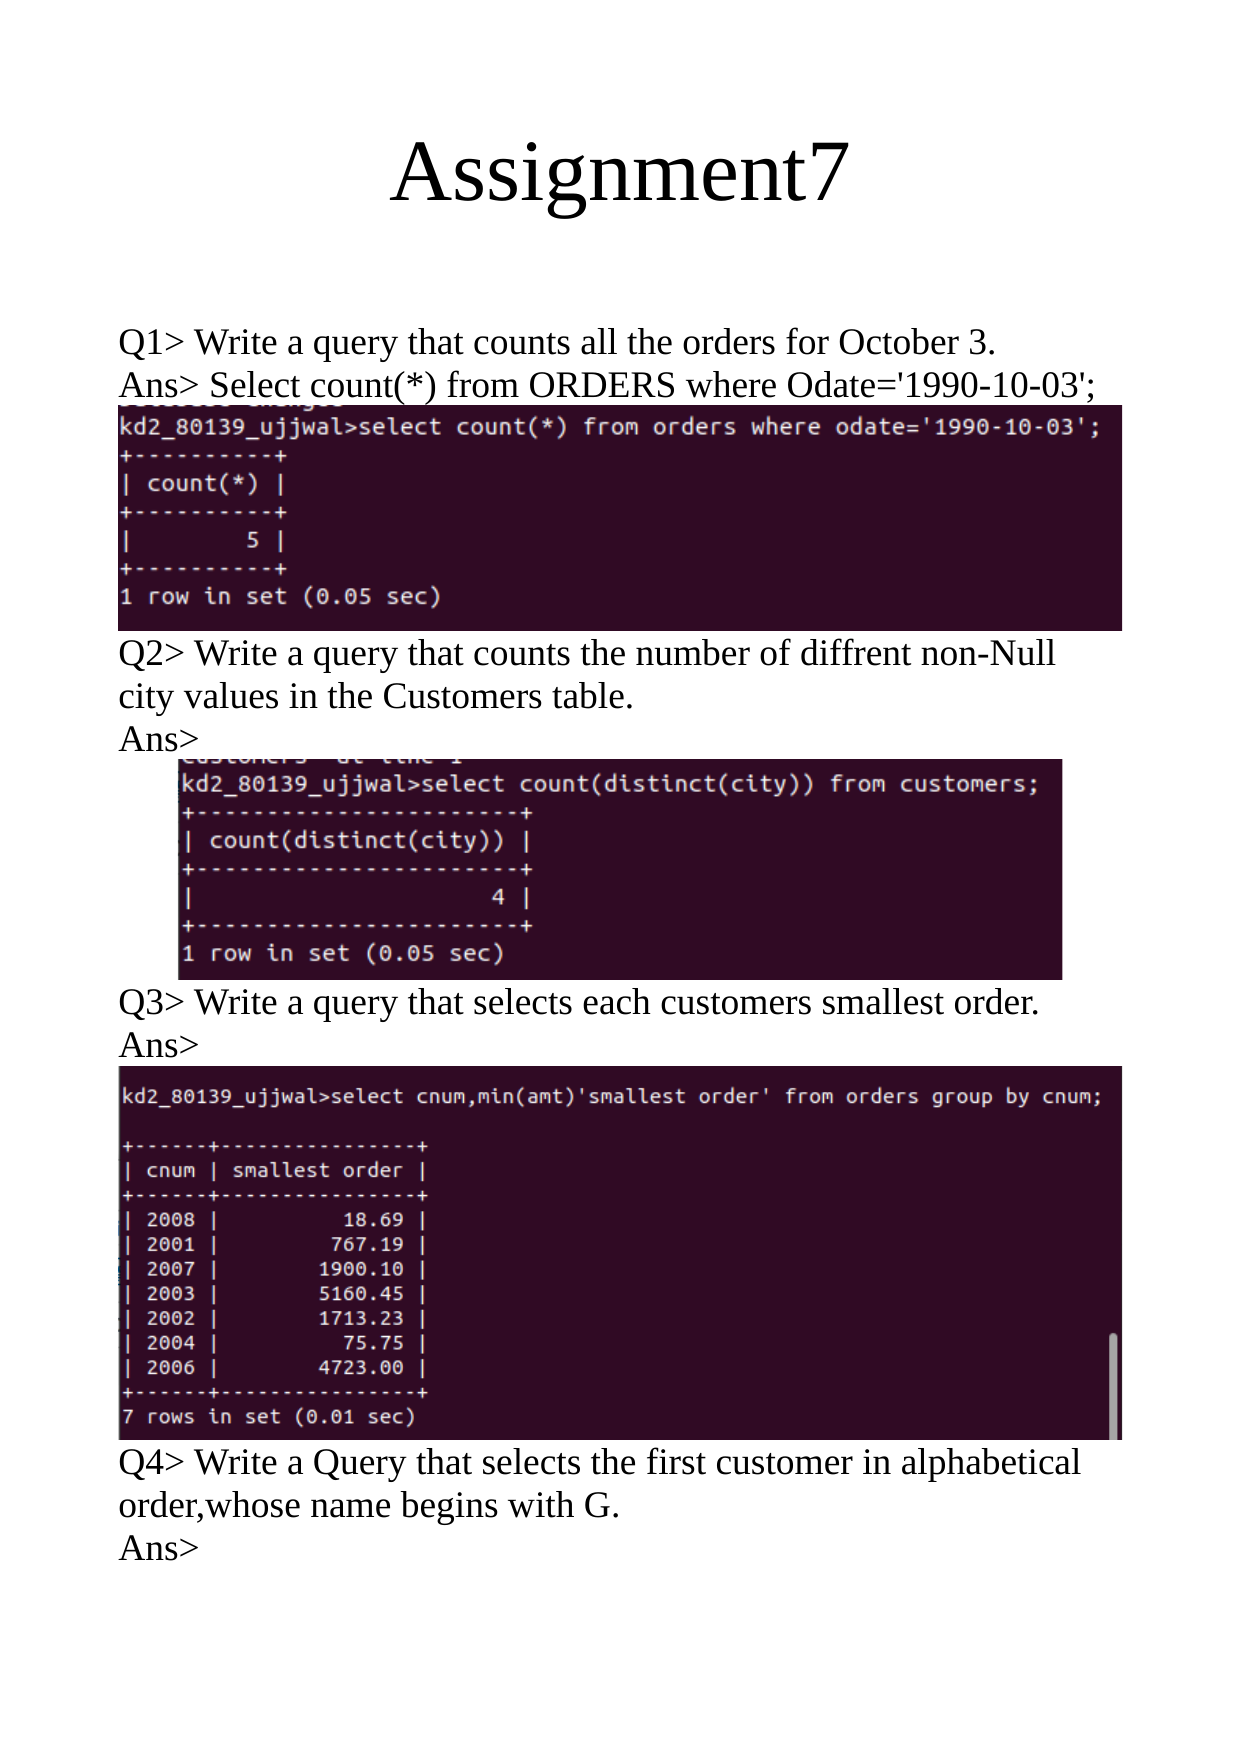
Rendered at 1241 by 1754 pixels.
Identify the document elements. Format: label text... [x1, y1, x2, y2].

picture [177, 759, 1063, 980]
text Ans> Select count(*) from ORDERS where Odate='1990-10-03'; [118, 362, 1122, 405]
text Ans> [118, 1526, 1122, 1569]
text Ans> [118, 716, 1122, 759]
text Q4> Write a Query that selects the first customer in alphabetical order,whose name begins with G. [118, 1440, 1122, 1526]
text Q1> Write a query that counts all the orders for October 3. [118, 319, 1122, 362]
text Q2> Write a query that counts the number of diffrent non-Null city values in the Customers table. [118, 631, 1122, 716]
text Q3> Write a query that selects each customers smallest order. [118, 759, 1122, 1023]
picture [118, 405, 1123, 631]
text Assignment7 [118, 118, 1122, 219]
picture [118, 1066, 1123, 1440]
text Ans> [118, 1023, 1122, 1066]
